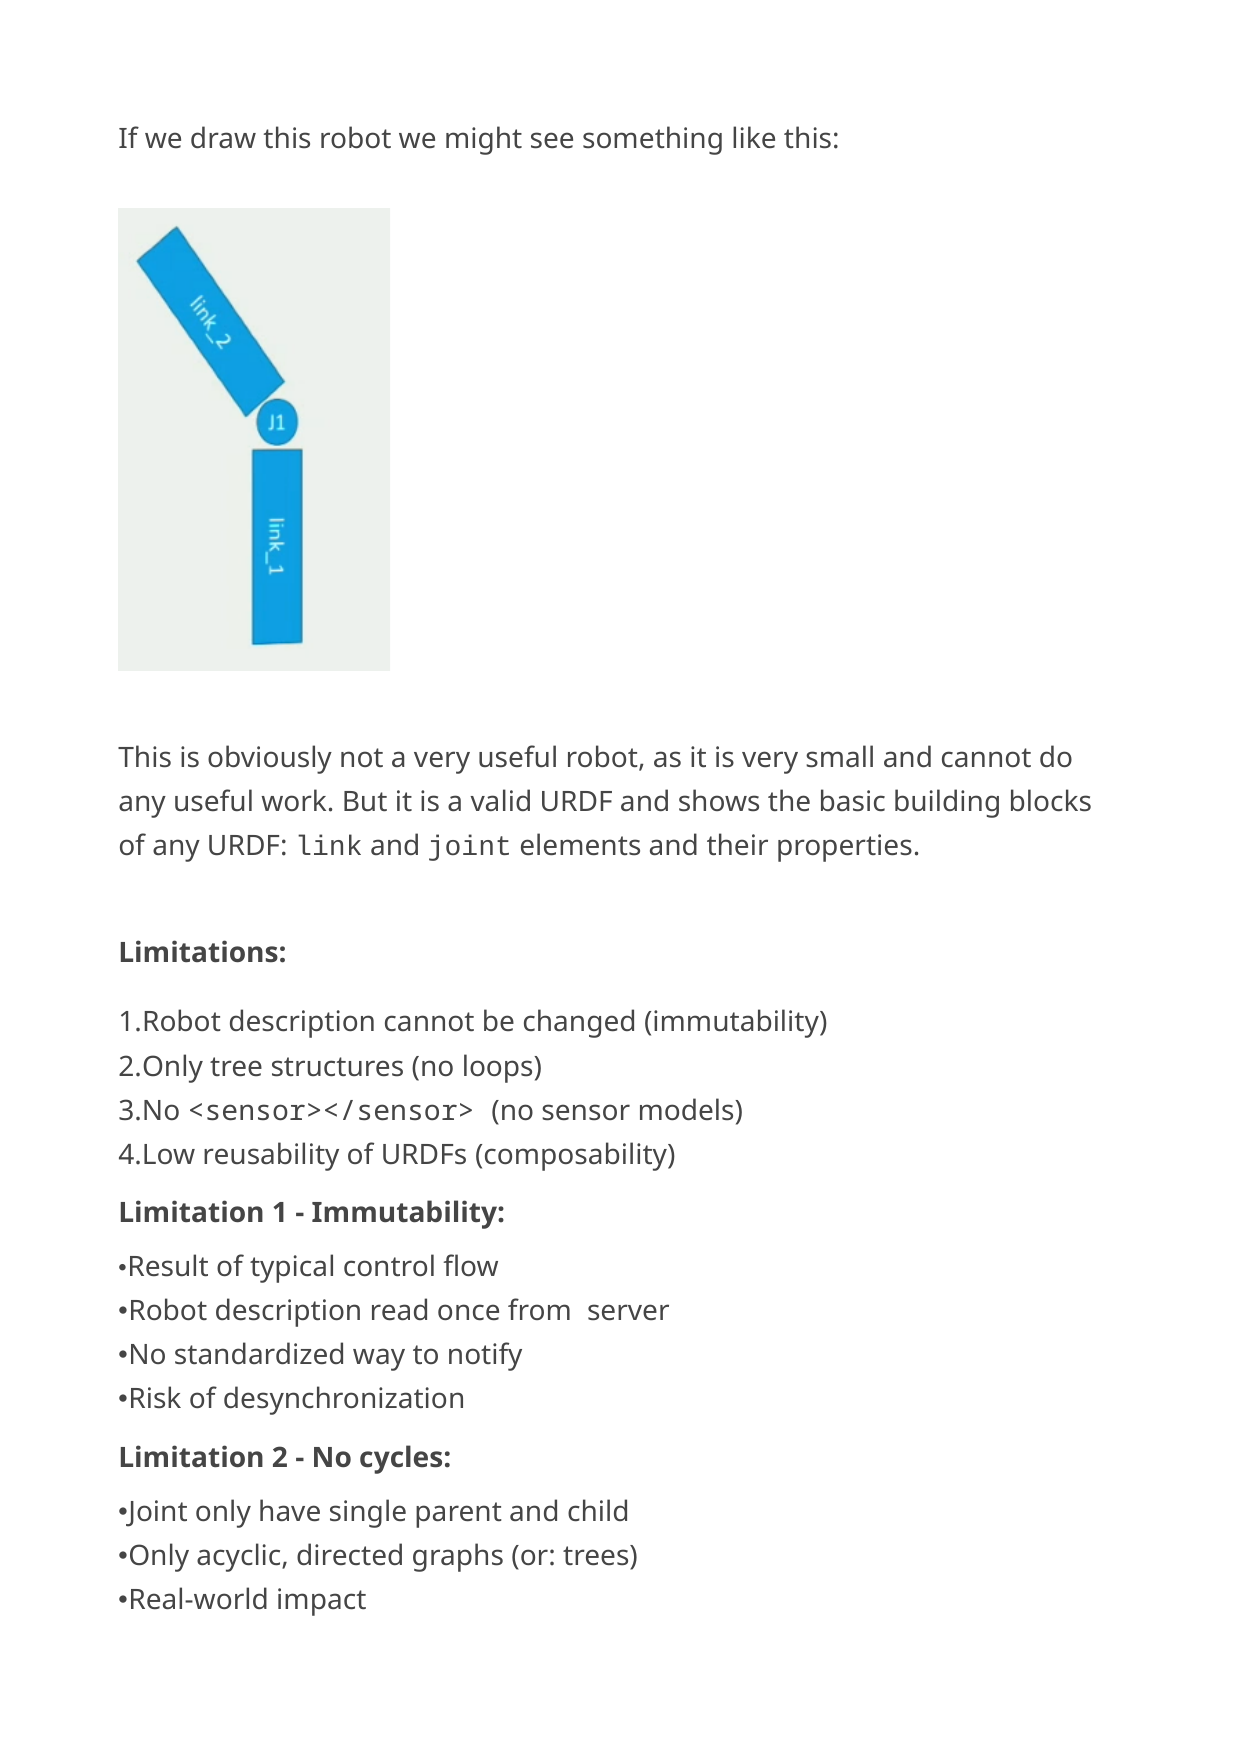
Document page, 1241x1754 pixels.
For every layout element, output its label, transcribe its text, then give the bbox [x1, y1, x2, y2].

list Robot description read once from server [118, 1291, 1122, 1329]
text This is obviously not a very useful robot, as it is very small and cannot do any useful work. But it is a valid URDF and shows the basic building blocks of any URDF: link and joint elements and their properties. [118, 737, 1122, 864]
text If we draw this robot we might see something like this: [118, 118, 1122, 156]
list Result of typical control flow [118, 1247, 1122, 1285]
list Risk of desynchronization [118, 1379, 1122, 1417]
list 3.No <sensor></sensor> (no sensor models) [118, 1090, 1122, 1128]
list Real-world impact [118, 1579, 1122, 1618]
list Robot description cannot be changed (immutability) [118, 1002, 1122, 1040]
subtitle Limitations: [118, 932, 1122, 971]
list Only tree structures (no loops) [118, 1046, 1122, 1084]
list No standardized way to notify [118, 1335, 1122, 1373]
list 4.Low reusability of URDFs (composability) [118, 1134, 1122, 1172]
picture [118, 208, 390, 671]
list Joint only have single parent and child [118, 1491, 1122, 1530]
subtitle Limitation 1 - Immutability: [118, 1193, 1122, 1231]
list Only acyclic, directed graphs (or: trees) [118, 1535, 1122, 1574]
subtitle Limitation 2 - No cycles: [118, 1437, 1122, 1476]
